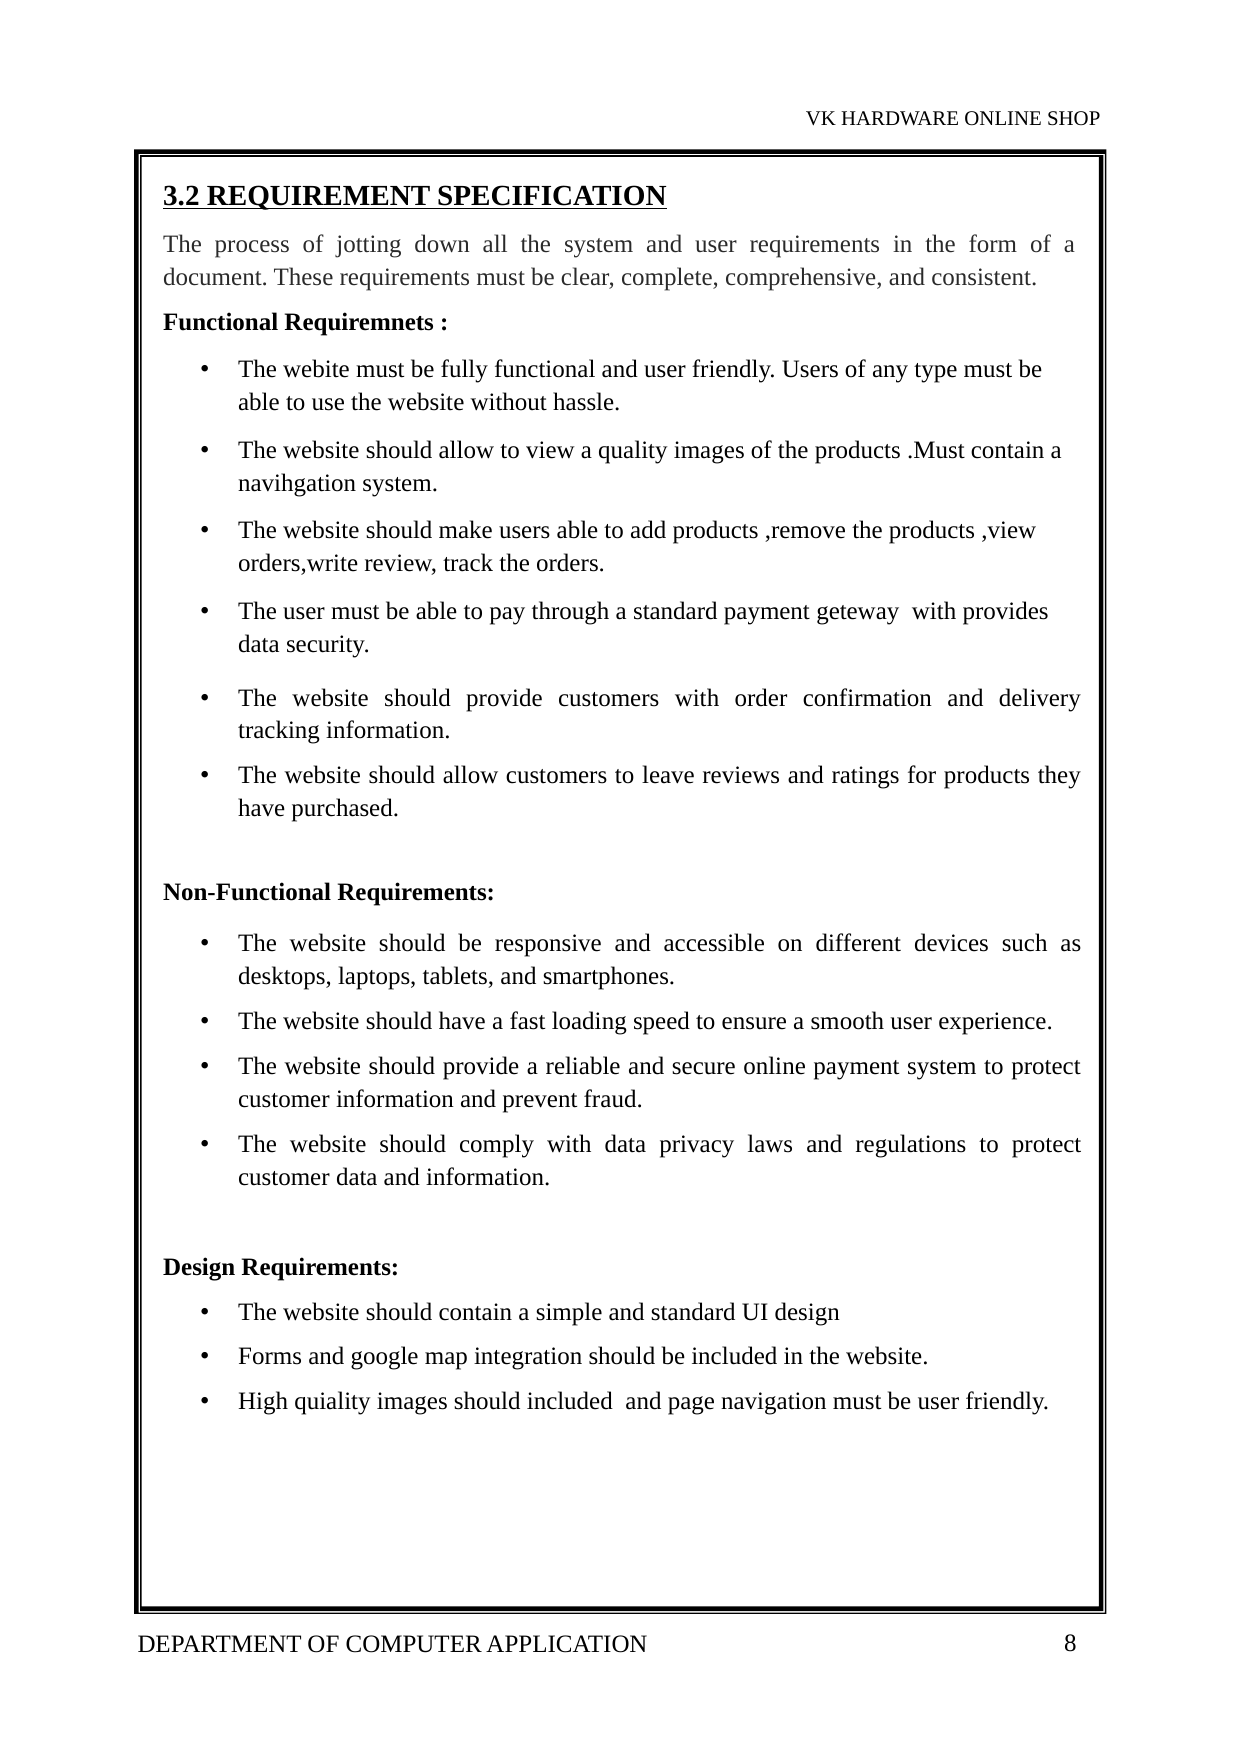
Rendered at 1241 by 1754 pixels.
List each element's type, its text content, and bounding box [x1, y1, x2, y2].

list VK HARDWARE ONLINE SHOP [652, 106, 1100, 130]
text Design Requirements: [163, 1252, 1076, 1280]
list The website should make users able to add products ,remove the products ,view orders,write review, track the orders. [200, 515, 1082, 577]
text Functional Requiremnets : [163, 307, 1082, 335]
list 8 [1064, 1628, 1095, 1657]
text The process of jotting down all the system and user requirements in the form of a document. These requirements must be clear, complete, comprehensive, and consistent. [163, 229, 1076, 291]
list The website should allow customers to leave reviews and ratings for products they have purchased. [200, 761, 1082, 822]
list The website should allow to view a quality images of the products .Must contain a navihgation system. [200, 435, 1082, 497]
list The website should comply with data privacy laws and regulations to protect customer data and information. [200, 1129, 1082, 1191]
list The website should contain a simple and standard UI design [200, 1297, 1082, 1325]
list The webite must be fully functional and user friendly. Users of any type must be able to use the website without hassle. [200, 354, 1082, 416]
list The website should be responsive and accessible on different devices such as desktops, laptops, tablets, and smartphones. [200, 928, 1082, 990]
text 3.2 REQUIREMENT SPECIFICATION [163, 178, 1076, 212]
list High quiality images should included and page navigation must be user friendly. [200, 1386, 1082, 1415]
list The website should provide customers with order confirmation and delivery tracking information. [200, 683, 1082, 744]
list The website should have a fast loading speed to ensure a smooth user experience. [200, 1006, 1082, 1035]
list Forms and google map integration should be included in the website. [200, 1341, 1082, 1370]
list The user must be able to pay through a standard payment geteway with provides data security. [200, 596, 1082, 658]
list DEPARTMENT OF COMPUTER APPLICATION [137, 1629, 658, 1658]
list The website should provide a reliable and secure online payment system to protect customer information and prevent fraud. [200, 1051, 1082, 1113]
text Non-Functional Requirements: [163, 877, 1076, 906]
